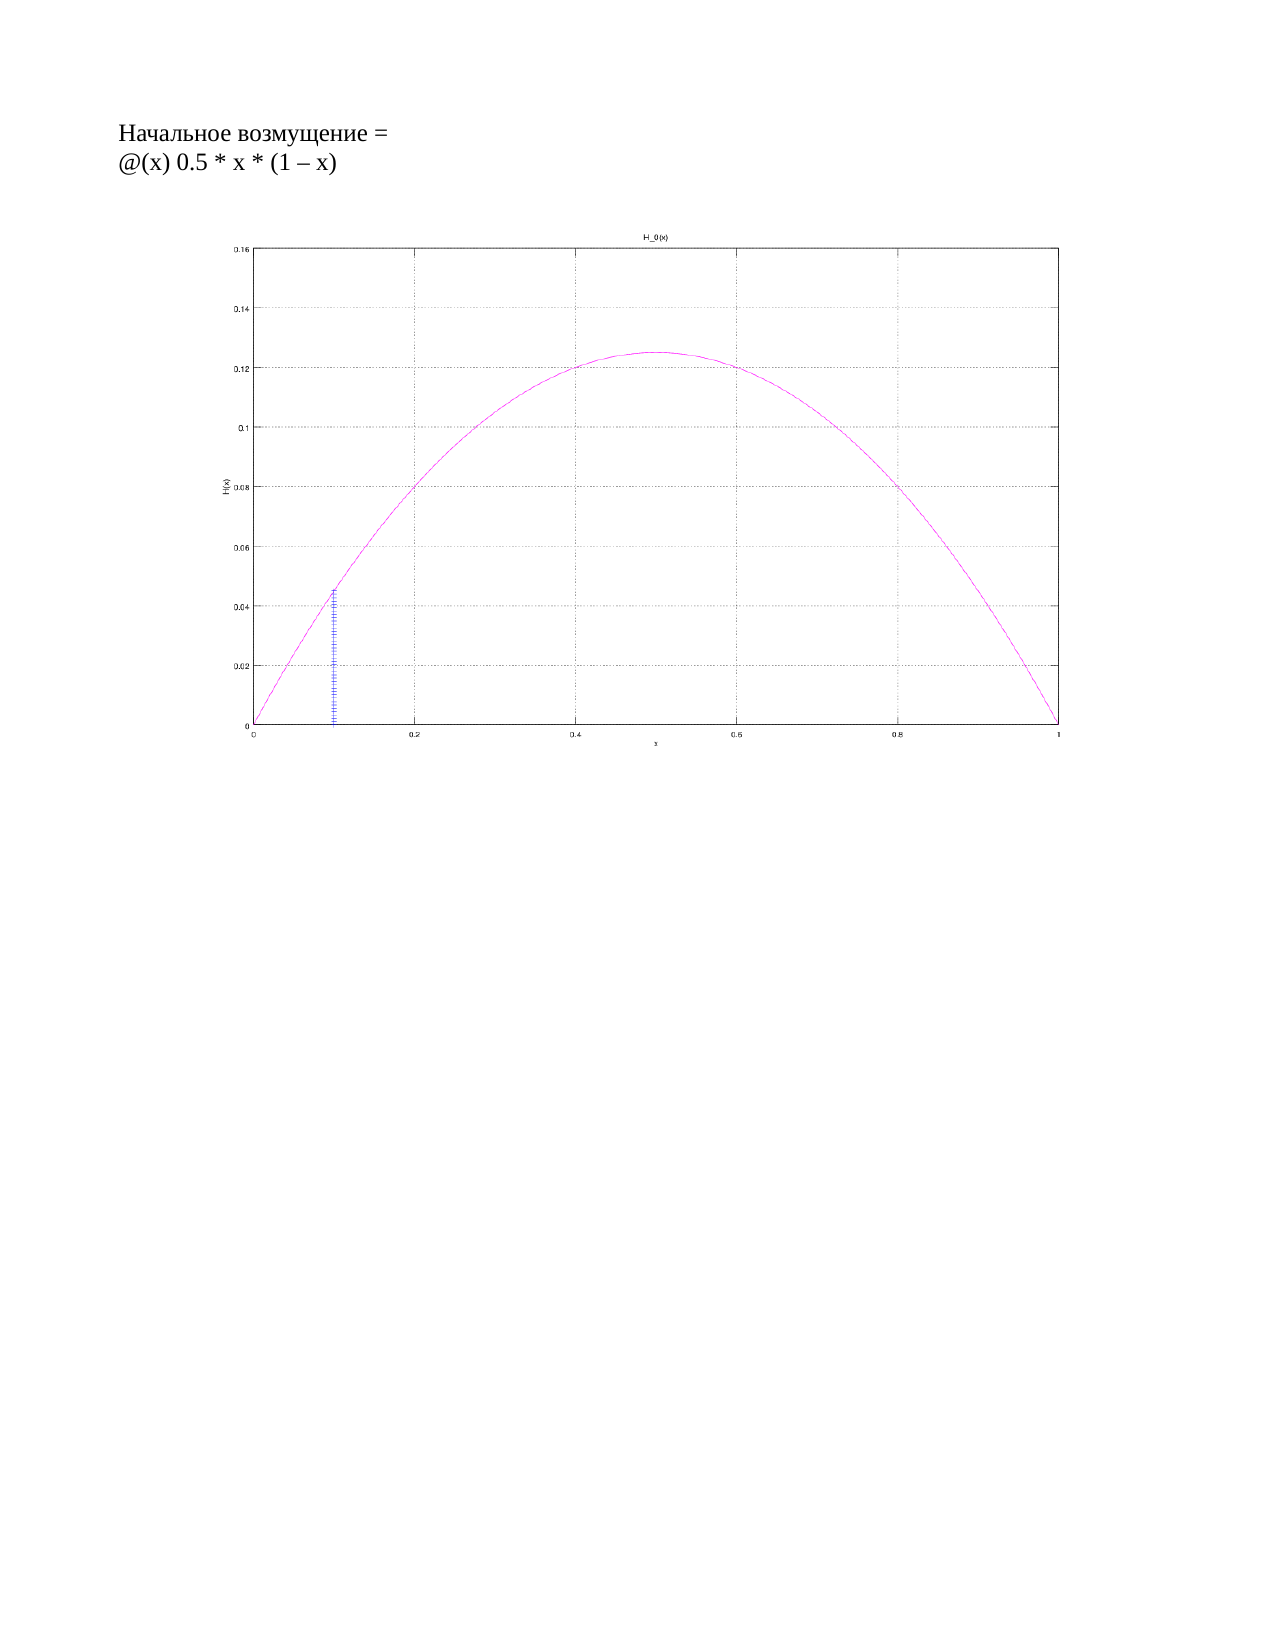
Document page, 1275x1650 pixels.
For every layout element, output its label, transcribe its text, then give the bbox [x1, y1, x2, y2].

text Начальное возмущение = [118, 118, 1157, 147]
picture [118, 204, 1157, 789]
text @(x) 0.5 * x * (1 – x) [118, 147, 1157, 176]
